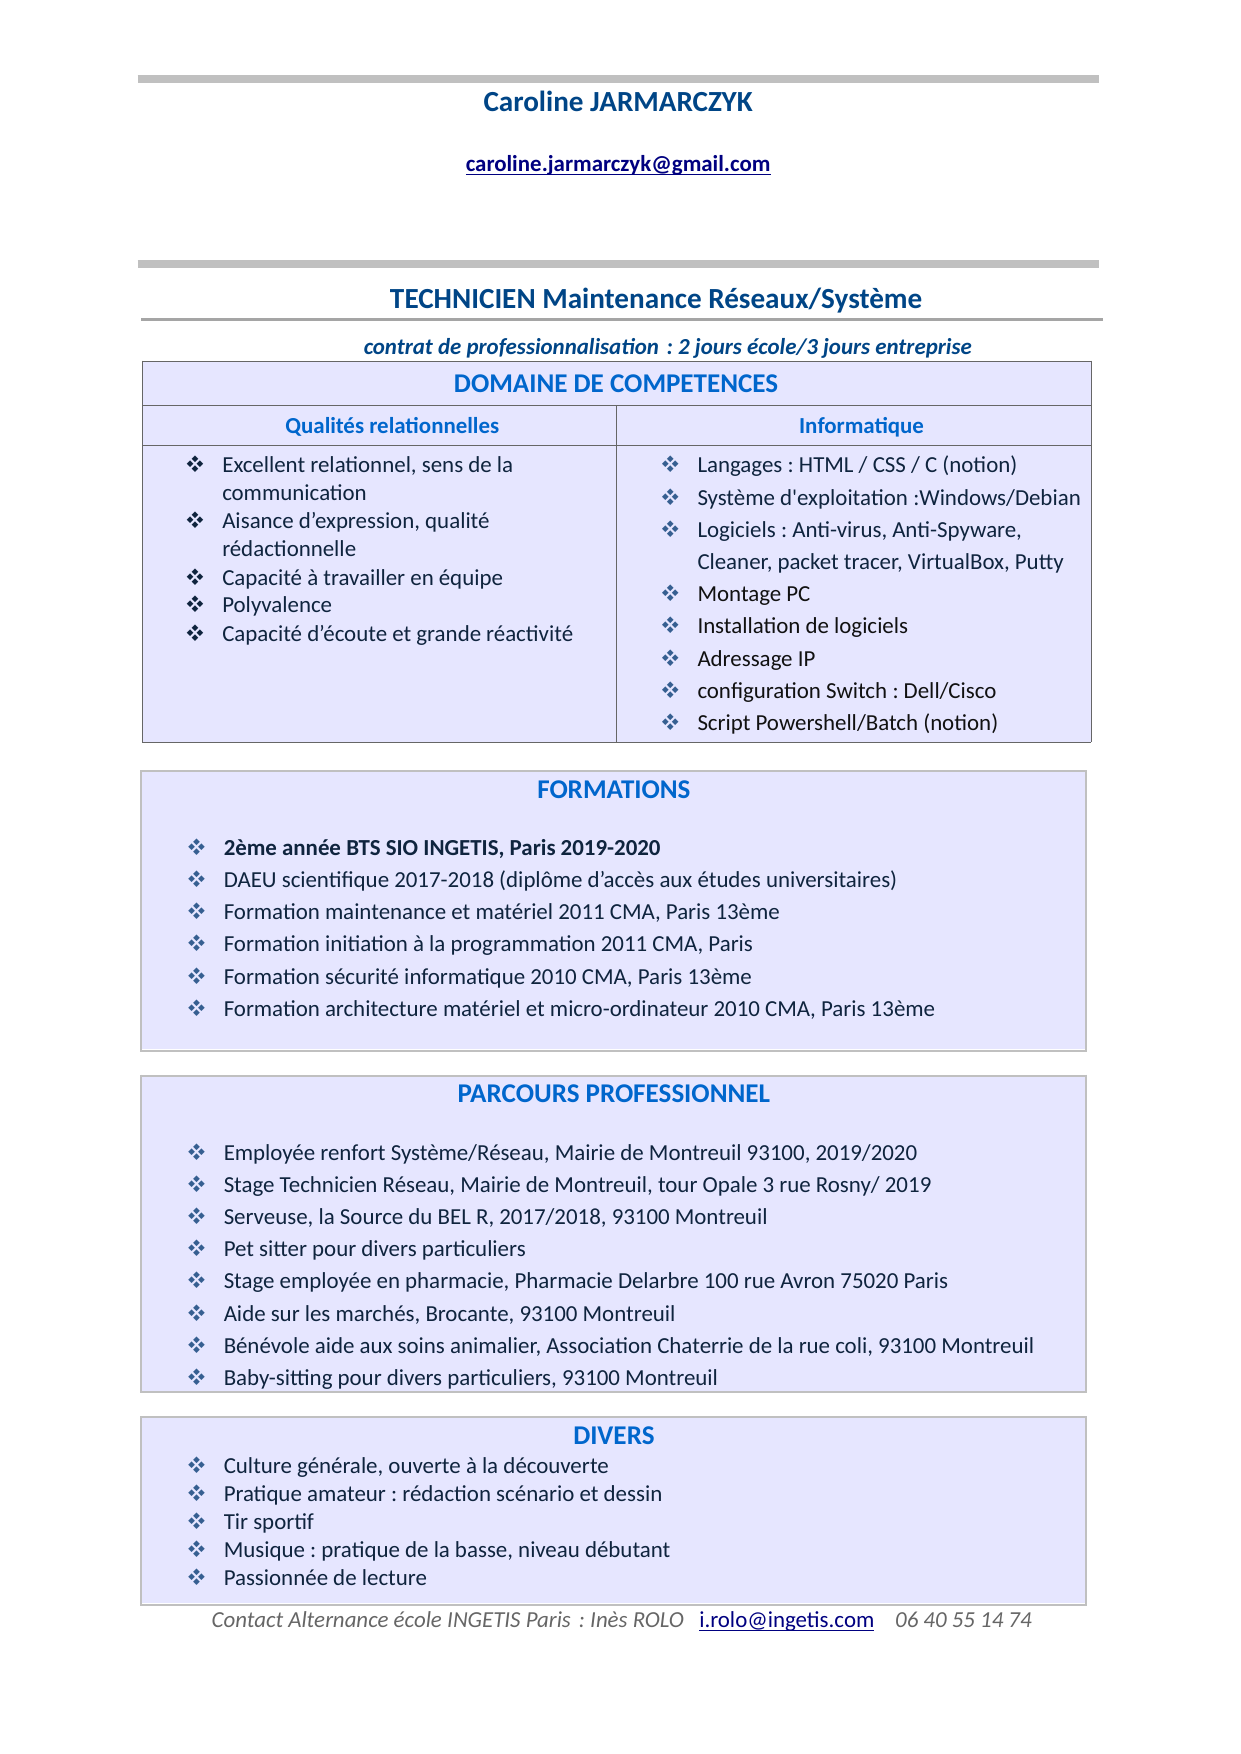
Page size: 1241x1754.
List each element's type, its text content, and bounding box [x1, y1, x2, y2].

text Contact Alternance école INGETIS Paris : Inès ROLO i.rolo@ingetis.com 06 40 55 14 74 [142, 1606, 1103, 1634]
table_cell Langages : HTML / CSS / C (notion) Système d'exploitation :Windows/Debian Logiciels : Anti-virus, Anti-Spyware, Cleaner, packet tracer, VirtualBox, Putty Montage PC Installation de logiciels Adressage IP configuration Switch : Dell/Cisco Script Powershell/Batch (notion) [617, 446, 1091, 742]
table_cell Informatique [617, 406, 1091, 445]
table_header FORMATIONS 2ème année BTS SIO INGETIS, Paris 2019-2020 DAEU scientifique 2017-2018 (diplôme d’accès aux études universitaires) Formation maintenance et matériel 2011 CMA, Paris 13ème Formation initiation à la programmation 2011 CMA, Paris Formation sécurité informatique 2010 CMA, Paris 13ème Formation architecture matériel et micro-ordinateur 2010 CMA, Paris 13ème [142, 772, 1085, 1049]
table_header PARCOURS PROFESSIONNEL Employée renfort Système/Réseau, Mairie de Montreuil 93100, 2019/2020 Stage Technicien Réseau, Mairie de Montreuil, tour Opale 3 rue Rosny/ 2019 Serveuse, la Source du BEL R, 2017/2018, 93100 Montreuil Pet sitter pour divers particuliers Stage employée en pharmacie, Pharmacie Delarbre 100 rue Avron 75020 Paris Aide sur les marchés, Brocante, 93100 Montreuil Bénévole aide aux soins animalier, Association Chaterrie de la rue coli, 93100 Montreuil Baby-sitting pour divers particuliers, 93100 Montreuil [142, 1077, 1085, 1391]
text contrat de professionnalisation : 2 jours école/3 jours entreprise [142, 332, 1103, 361]
table_cell Qualités relationnelles [143, 406, 616, 445]
table_header DIVERS Culture générale, ouverte à la découverte Pratique amateur : rédaction scénario et dessin Tir sportif Musique : pratique de la basse, niveau débutant Passionnée de lecture [142, 1418, 1085, 1603]
table_cell Excellent relationnel, sens de la communication Aisance d’expression, qualité rédactionnelle Capacité à travailler en équipe Polyvalence Capacité d’écoute et grande réactivité [143, 446, 616, 742]
text TECHNICIEN Maintenance Réseaux/Système [141, 280, 1103, 318]
table_header DOMAINE DE COMPETENCES [143, 362, 1091, 405]
table_header Caroline JARMARCZYK caroline.jarmarczyk@gmail.com [138, 83, 1098, 260]
